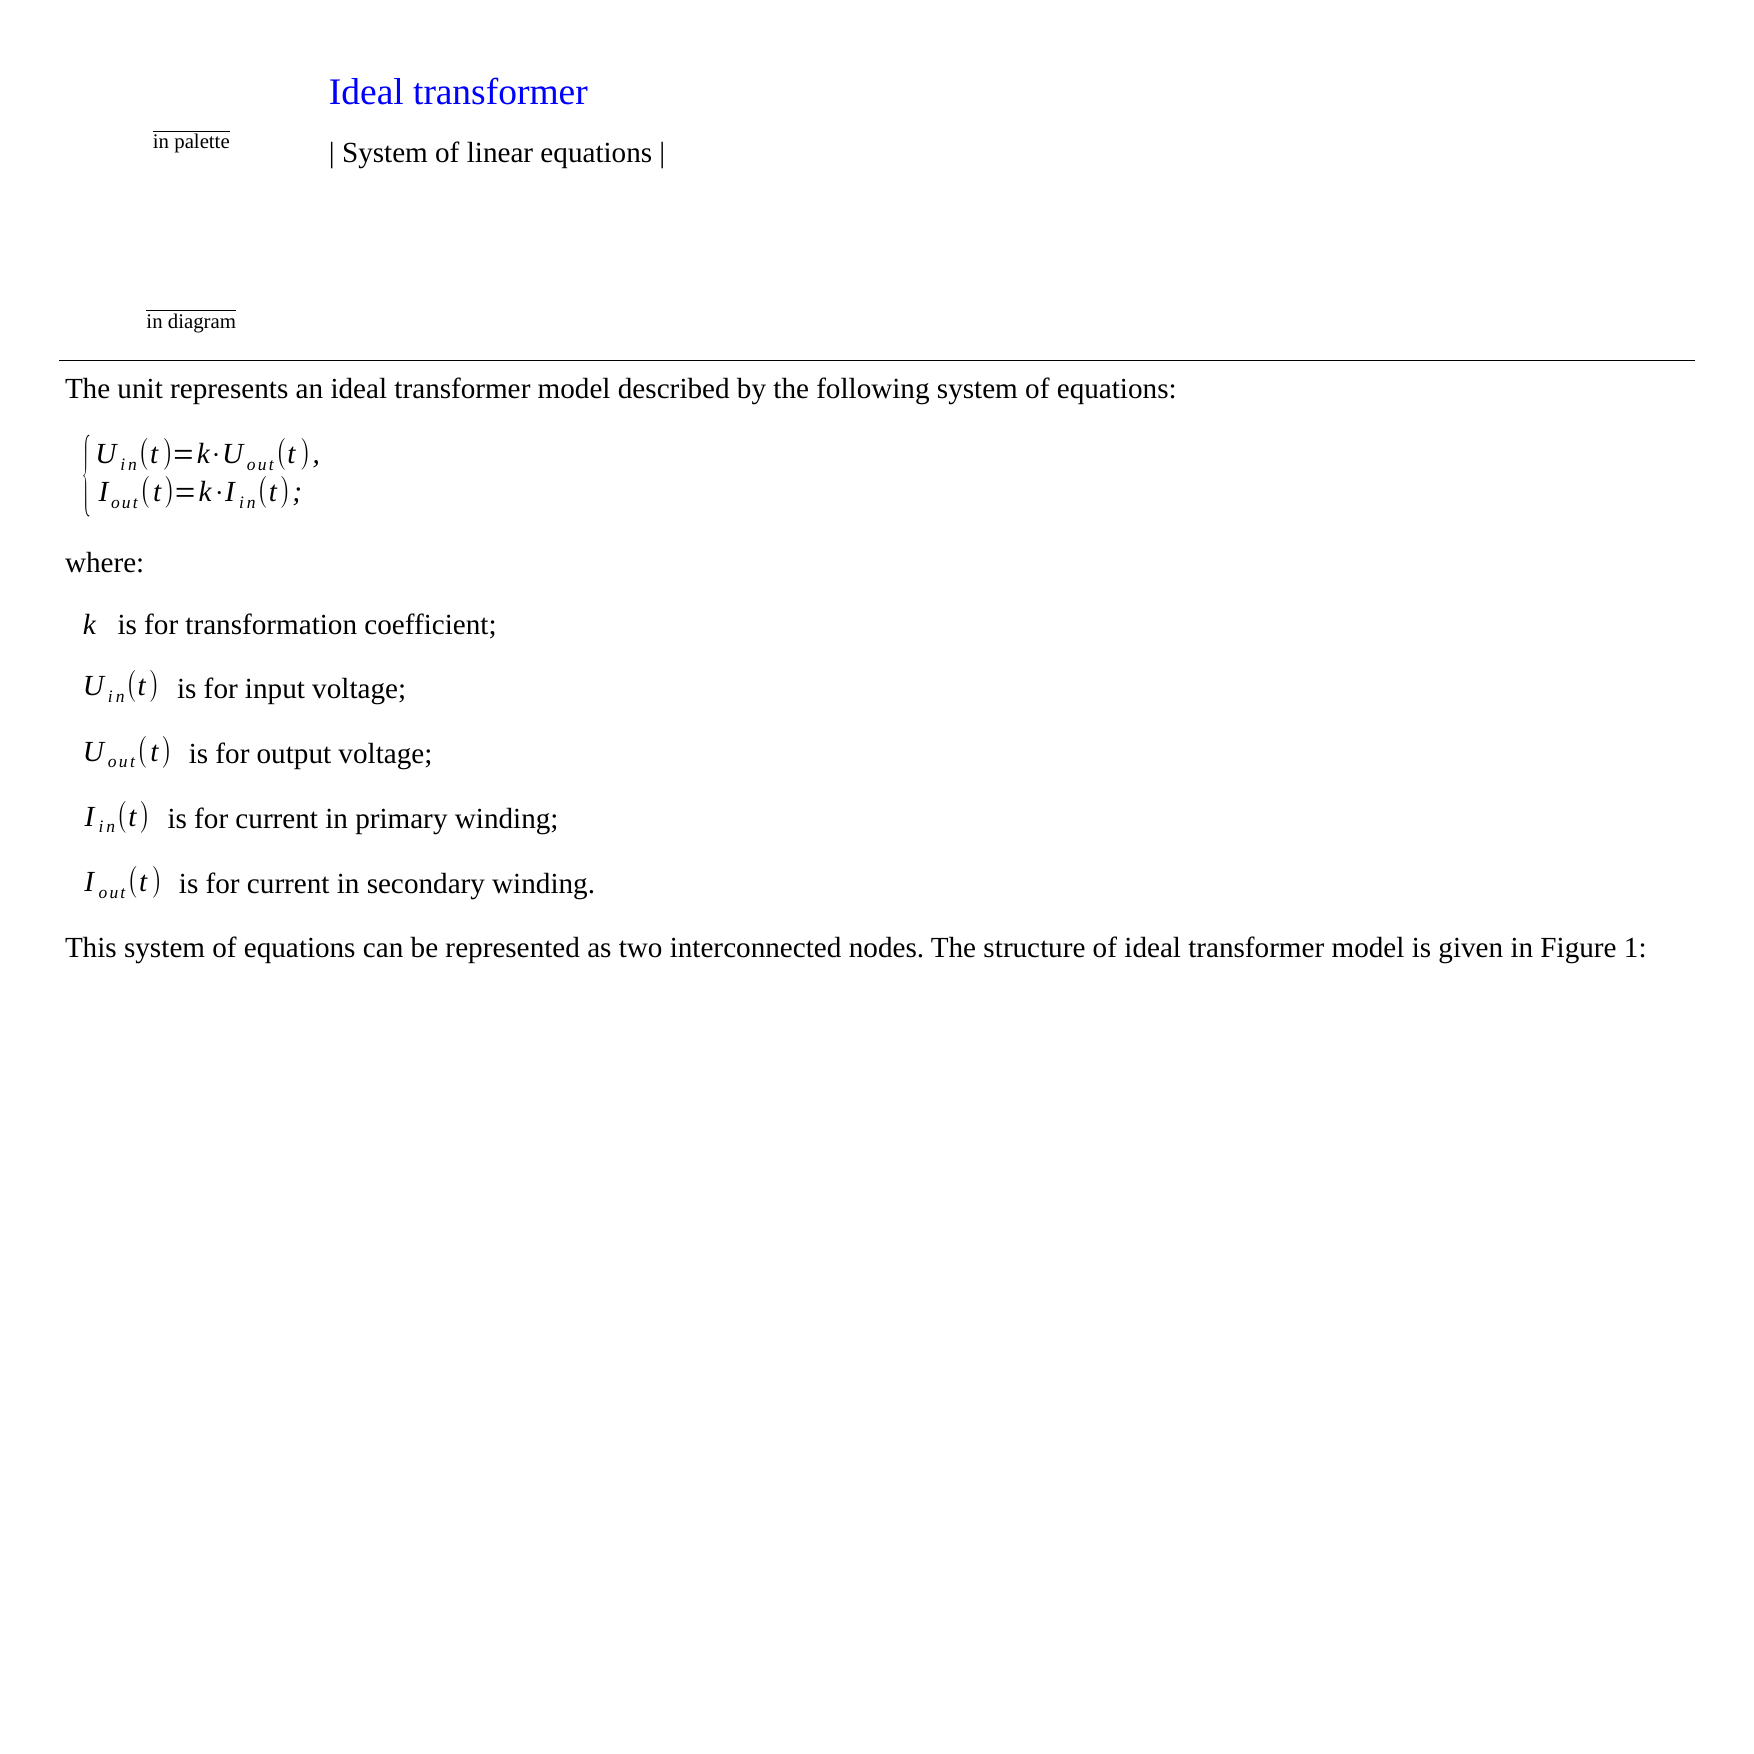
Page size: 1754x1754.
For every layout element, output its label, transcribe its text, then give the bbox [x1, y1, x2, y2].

table_cell [59, 181, 323, 303]
table_cell in palette [59, 124, 323, 181]
table_cell in diagram [59, 303, 323, 360]
table_cell | System of linear equations | [323, 124, 1695, 181]
table_header [59, 59, 323, 124]
table_cell [323, 181, 1695, 303]
table_header Ideal transformer [323, 59, 1695, 124]
table_cell [323, 303, 1695, 360]
table_cell The unit represents an ideal transformer model described by the following system of equations: where: is for transformation coefficient; is for input voltage; is for output voltage; is for current in primary winding; is for current in secondary winding. This system of equations can be represented as two interconnected nodes. The structure of ideal transformer model is given in Figure 1: Figure 1 – Internal structure of unit “Ideal transformer” Property: Transformation coefficient – number. Shunt resistance, Ohm – a number defining shunt resistance value. Node initial voltage, V – initial condition on voltage. Examples for filling in the dialog window for unit properties: Notes: Unit properties can be scalar values only. Named property is set up as local variable of model (or submodel) in Parameters tab or as a global signal of the project via Graphics → Signals main menu option. [59, 361, 1695, 1693]
